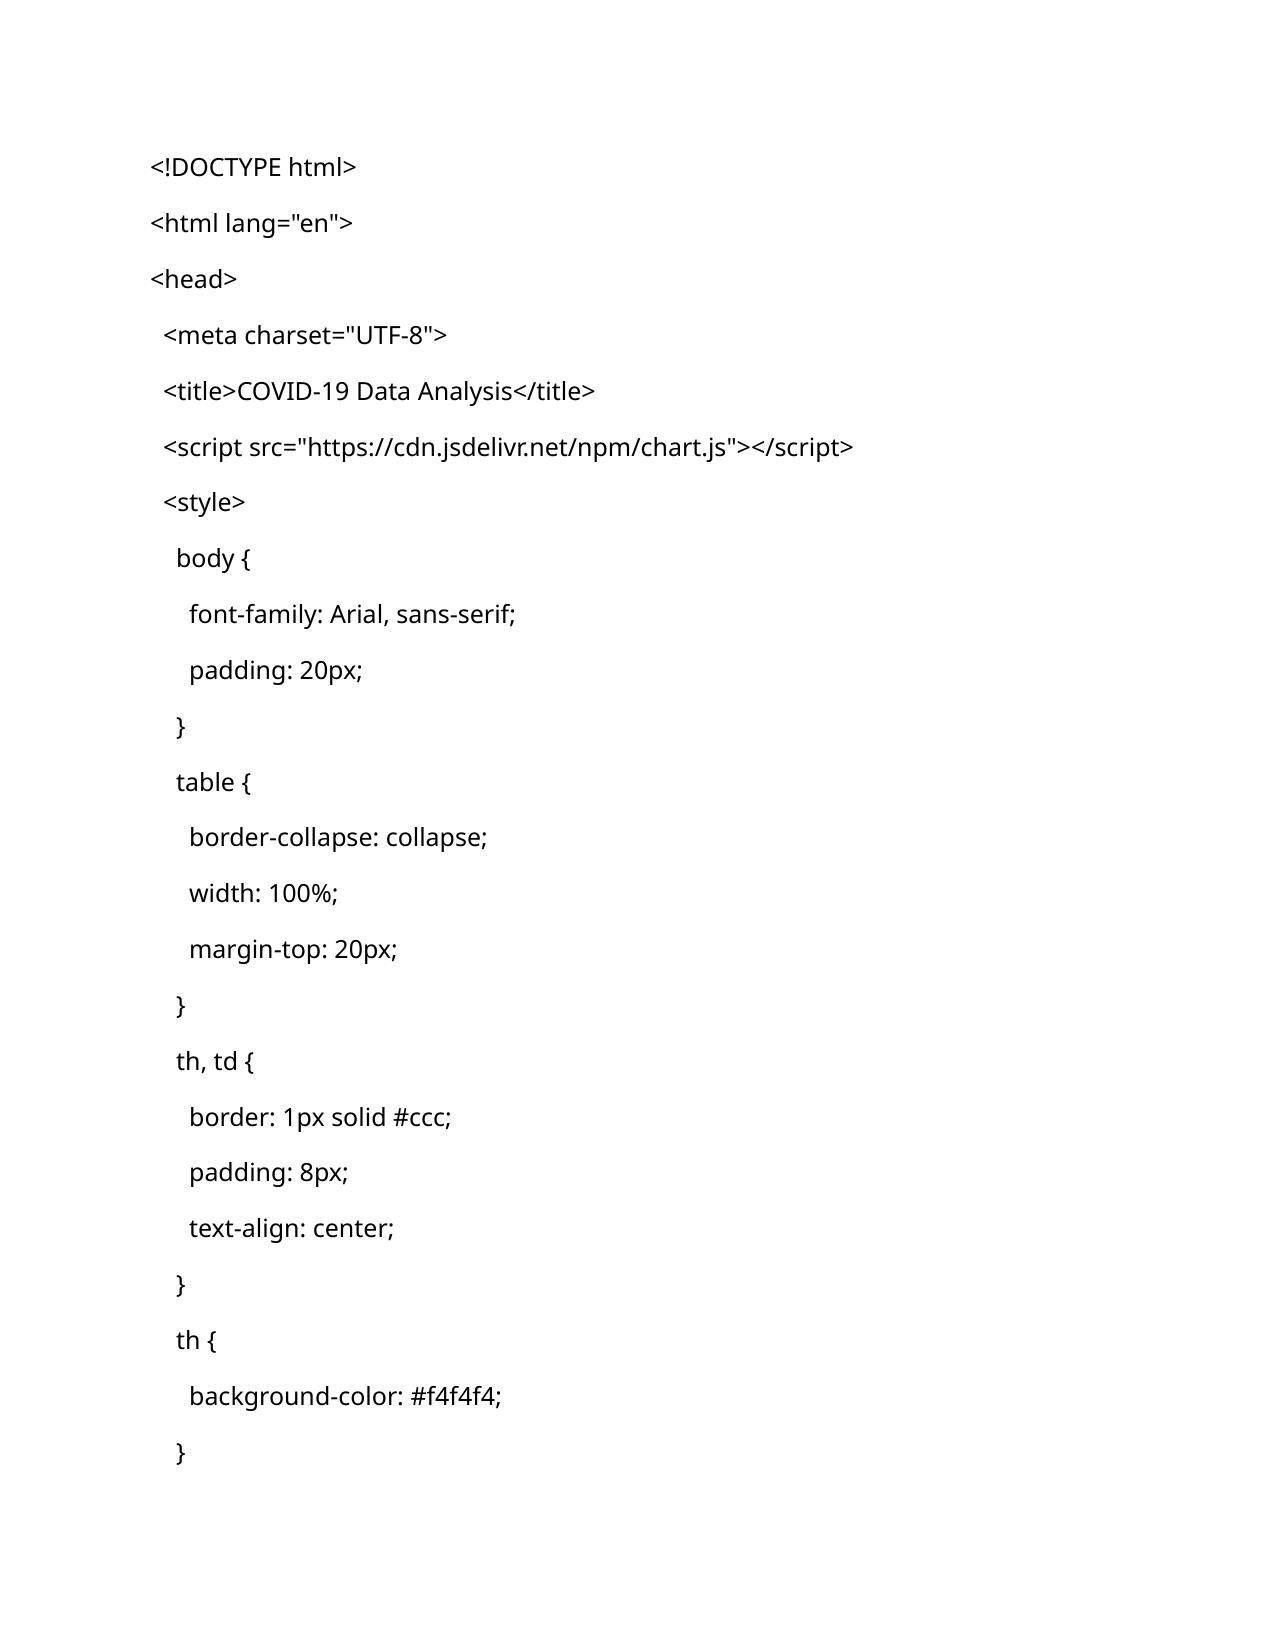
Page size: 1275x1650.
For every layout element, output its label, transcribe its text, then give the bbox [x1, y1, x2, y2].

text background-color: #f4f4f4; [150, 1378, 1125, 1412]
text } [150, 708, 1125, 742]
text text-align: center; [150, 1211, 1125, 1245]
text <style> [150, 485, 1125, 519]
text padding: 8px; [150, 1155, 1125, 1189]
text border: 1px solid #ccc; [150, 1099, 1125, 1133]
text } [150, 1267, 1125, 1301]
text <head> [150, 262, 1125, 296]
text table { [150, 764, 1125, 798]
text <script src="https://cdn.jsdelivr.net/npm/chart.js"></script> [150, 429, 1125, 463]
text <!DOCTYPE html> [150, 150, 1125, 184]
text <meta charset="UTF-8"> [150, 317, 1125, 352]
text } [150, 1434, 1125, 1468]
text <title>COVID-19 Data Analysis</title> [150, 373, 1125, 407]
text body { [150, 541, 1125, 575]
text <html lang="en"> [150, 206, 1125, 240]
text padding: 20px; [150, 652, 1125, 687]
text width: 100%; [150, 876, 1125, 910]
text th, td { [150, 1043, 1125, 1077]
text font-family: Arial, sans-serif; [150, 597, 1125, 631]
text th { [150, 1322, 1125, 1357]
text margin-top: 20px; [150, 932, 1125, 966]
text } [150, 987, 1125, 1022]
text border-collapse: collapse; [150, 820, 1125, 854]
